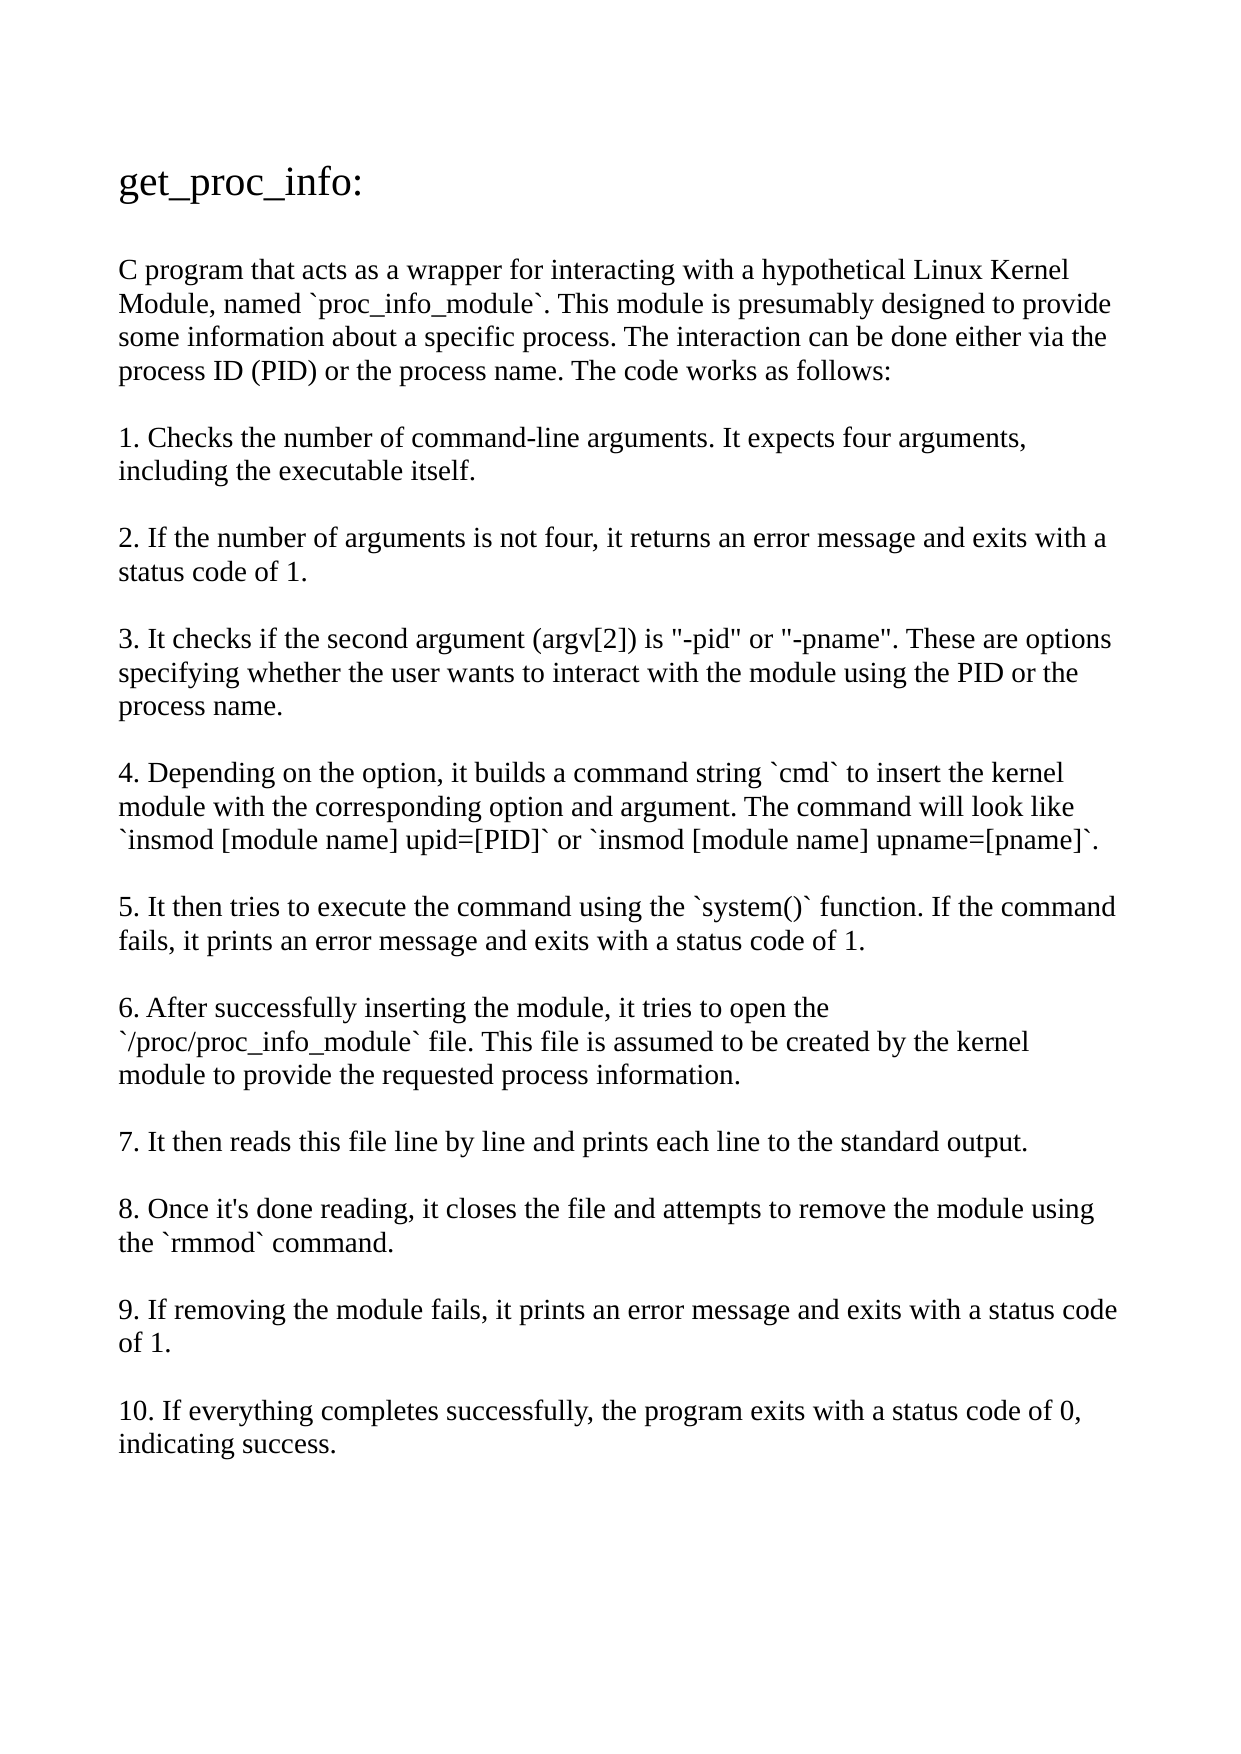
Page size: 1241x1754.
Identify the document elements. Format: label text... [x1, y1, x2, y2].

text 4. Depending on the option, it builds a command string `cmd` to insert the kernel module with the corresponding option and argument. The command will look like `insmod [module name] upid=[PID]` or `insmod [module name] upname=[pname]`. [118, 755, 1122, 856]
text 7. It then reads this file line by line and prints each line to the standard output. [118, 1124, 1122, 1158]
text 8. Once it's done reading, it closes the file and attempts to remove the module using the `rmmod` command. [118, 1191, 1122, 1258]
text 10. If everything completes successfully, the program exits with a status code of 0, indicating success. [118, 1393, 1122, 1460]
text get_proc_info: [118, 156, 1122, 204]
text 5. It then tries to execute the command using the `system()` function. If the command fails, it prints an error message and exits with a status code of 1. [118, 889, 1122, 957]
text C program that acts as a wrapper for interacting with a hypothetical Linux Kernel Module, named `proc_info_module`. This module is presumably designed to provide some information about a specific process. The interaction can be done either via the process ID (PID) or the process name. The code works as follows: [118, 252, 1122, 386]
text 6. After successfully inserting the module, it tries to open the `/proc/proc_info_module` file. This file is assumed to be created by the kernel module to provide the requested process information. [118, 990, 1122, 1091]
text 1. Checks the number of command-line arguments. It expects four arguments, including the executable itself. [118, 420, 1122, 487]
text 2. If the number of arguments is not four, it returns an error message and exits with a status code of 1. [118, 521, 1122, 588]
text 3. It checks if the second argument (argv[2]) is "-pid" or "-pname". These are options specifying whether the user wants to interact with the module using the PID or the process name. [118, 621, 1122, 722]
text 9. If removing the module fails, it prints an error message and exits with a status code of 1. [118, 1292, 1122, 1359]
